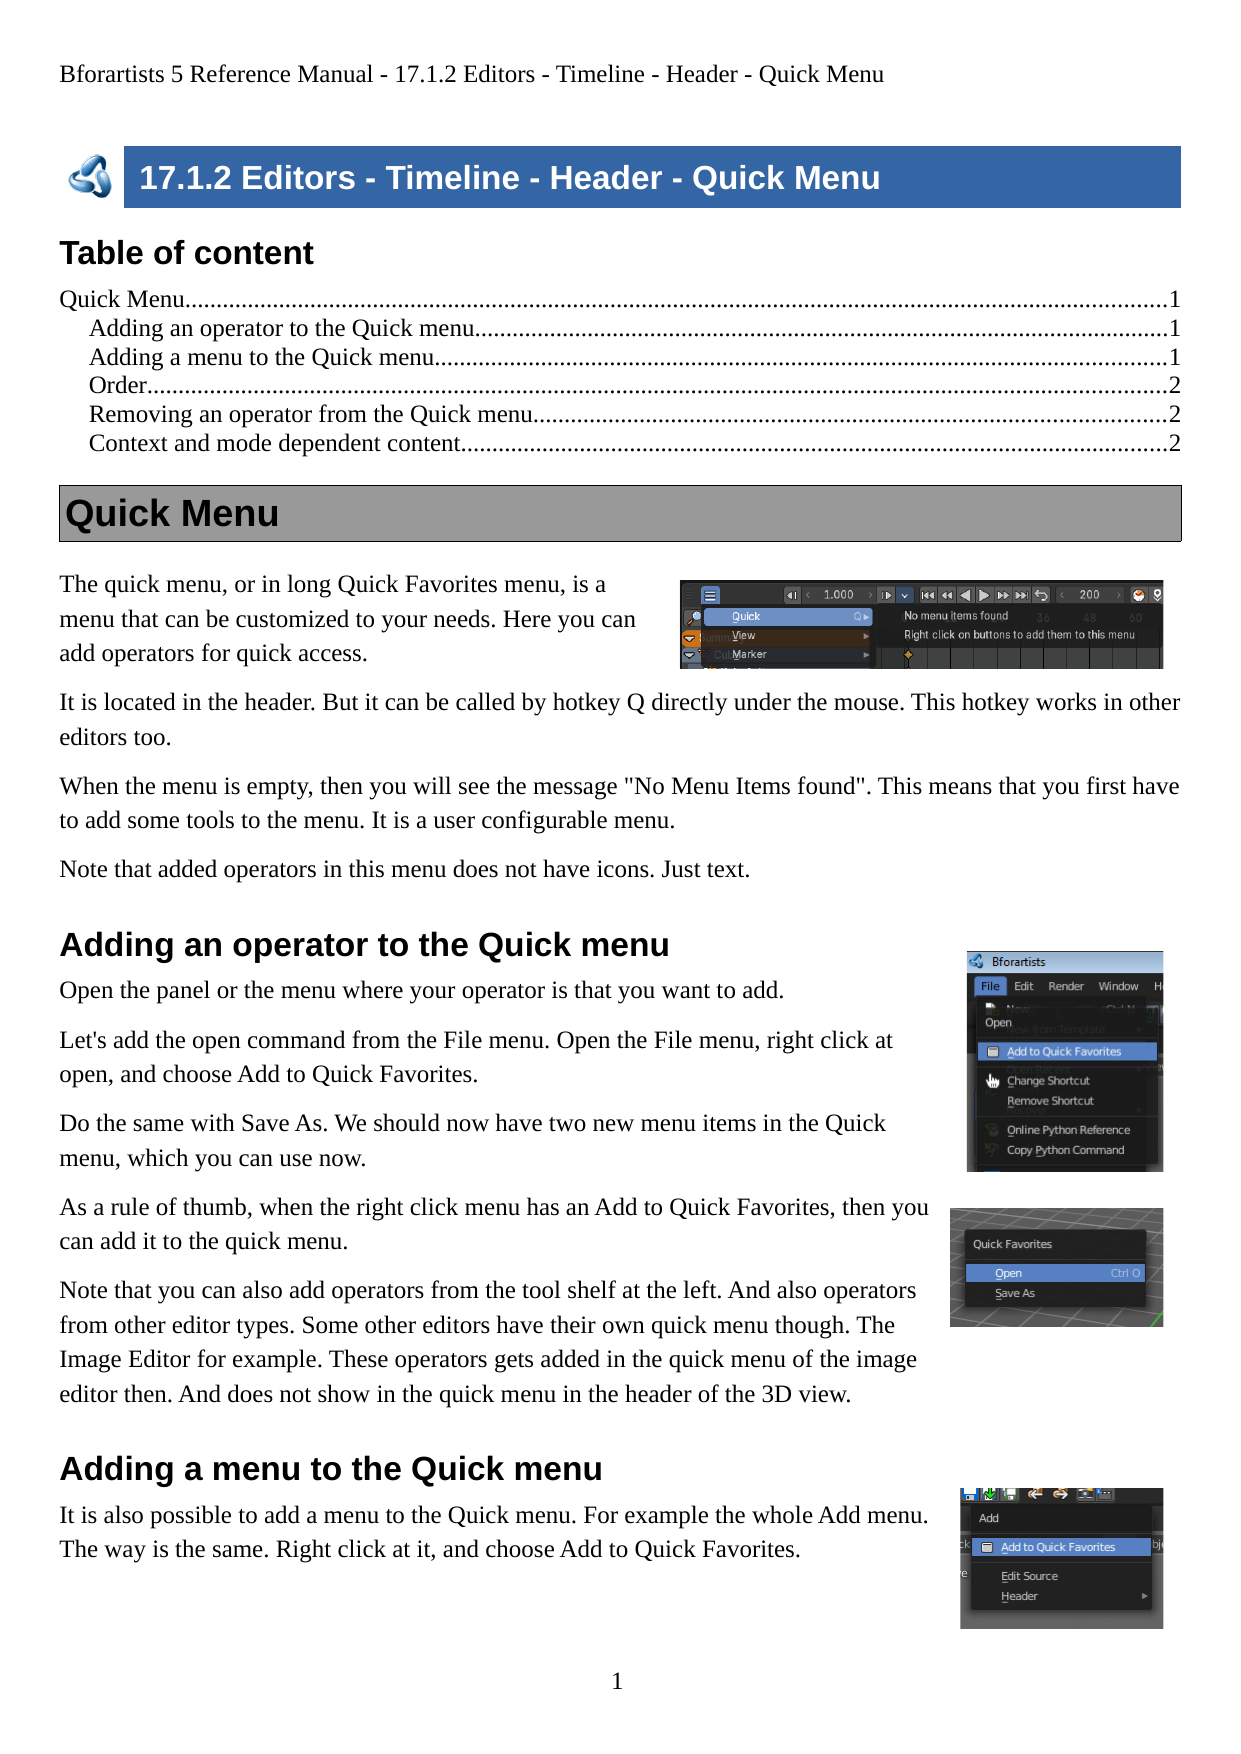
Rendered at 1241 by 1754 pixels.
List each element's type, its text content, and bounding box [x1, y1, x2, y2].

text Open the panel or the menu where your operator is that you want to add. [59, 976, 966, 1004]
text Let's add the open command from the File menu. Open the File menu, right click at open, and choose Add to Quick Favorites. [59, 1025, 966, 1088]
text Order 2 [88, 370, 1181, 399]
text Quick Menu 1 [59, 284, 1181, 313]
text Do the same with Save As. We should now have two new menu items in the Quick menu, which you can use now. [59, 1108, 966, 1171]
text It is also possible to add a menu to the Quick menu. For example the whole Add menu. The way is the same. Right click at it, and choose Add to Quick Favorites. [59, 1500, 960, 1563]
subtitle Adding a menu to the Quick menu [59, 1449, 1181, 1487]
text Removing an operator from the Quick menu 2 [88, 399, 1181, 428]
table_header [59, 146, 124, 208]
text When the menu is empty, then you will see the message "No Menu Items found". This means that you first have to add some tools to the menu. It is a user configurable menu. [59, 771, 1181, 834]
subtitle Table of content [59, 233, 1181, 272]
picture [966, 951, 1164, 1172]
text Note that you can also add operators from the tool shelf at the left. And also operators from other editor types. Some other editors have their own quick menu though. The Image Editor for example. These operators gets added in the quick menu of the image editor then. And does not show in the quick menu in the header of the 3D view. [59, 1275, 1181, 1407]
text Note that added operators in this menu does not have icons. Just text. [59, 854, 1181, 883]
text The quick menu, or in long Quick Favorites menu, is a menu that can be customized to your needs. Here you can add operators for quick access. [59, 569, 1181, 667]
text Context and mode dependent content 2 [88, 428, 1181, 457]
text It is located in the header. But it can be called by hotkey Q directly under the mouse. This hotkey works in other editors too. [59, 687, 1181, 751]
subtitle Adding an operator to the Quick menu [59, 924, 1181, 963]
picture [679, 580, 1164, 669]
text As a rule of thumb, when the right click menu has an Add to Quick Favorites, then you can add it to the quick menu. [59, 1192, 1181, 1255]
picture [950, 1208, 1164, 1327]
text Adding an operator to the Quick menu 1 [88, 313, 1181, 342]
picture [65, 152, 114, 201]
text Adding a menu to the Quick menu 1 [88, 342, 1181, 370]
table_header Quick Menu [60, 486, 1181, 541]
picture [960, 1488, 1164, 1629]
table_header 17.1.2 Editors - Timeline - Header - Quick Menu [124, 146, 1181, 208]
